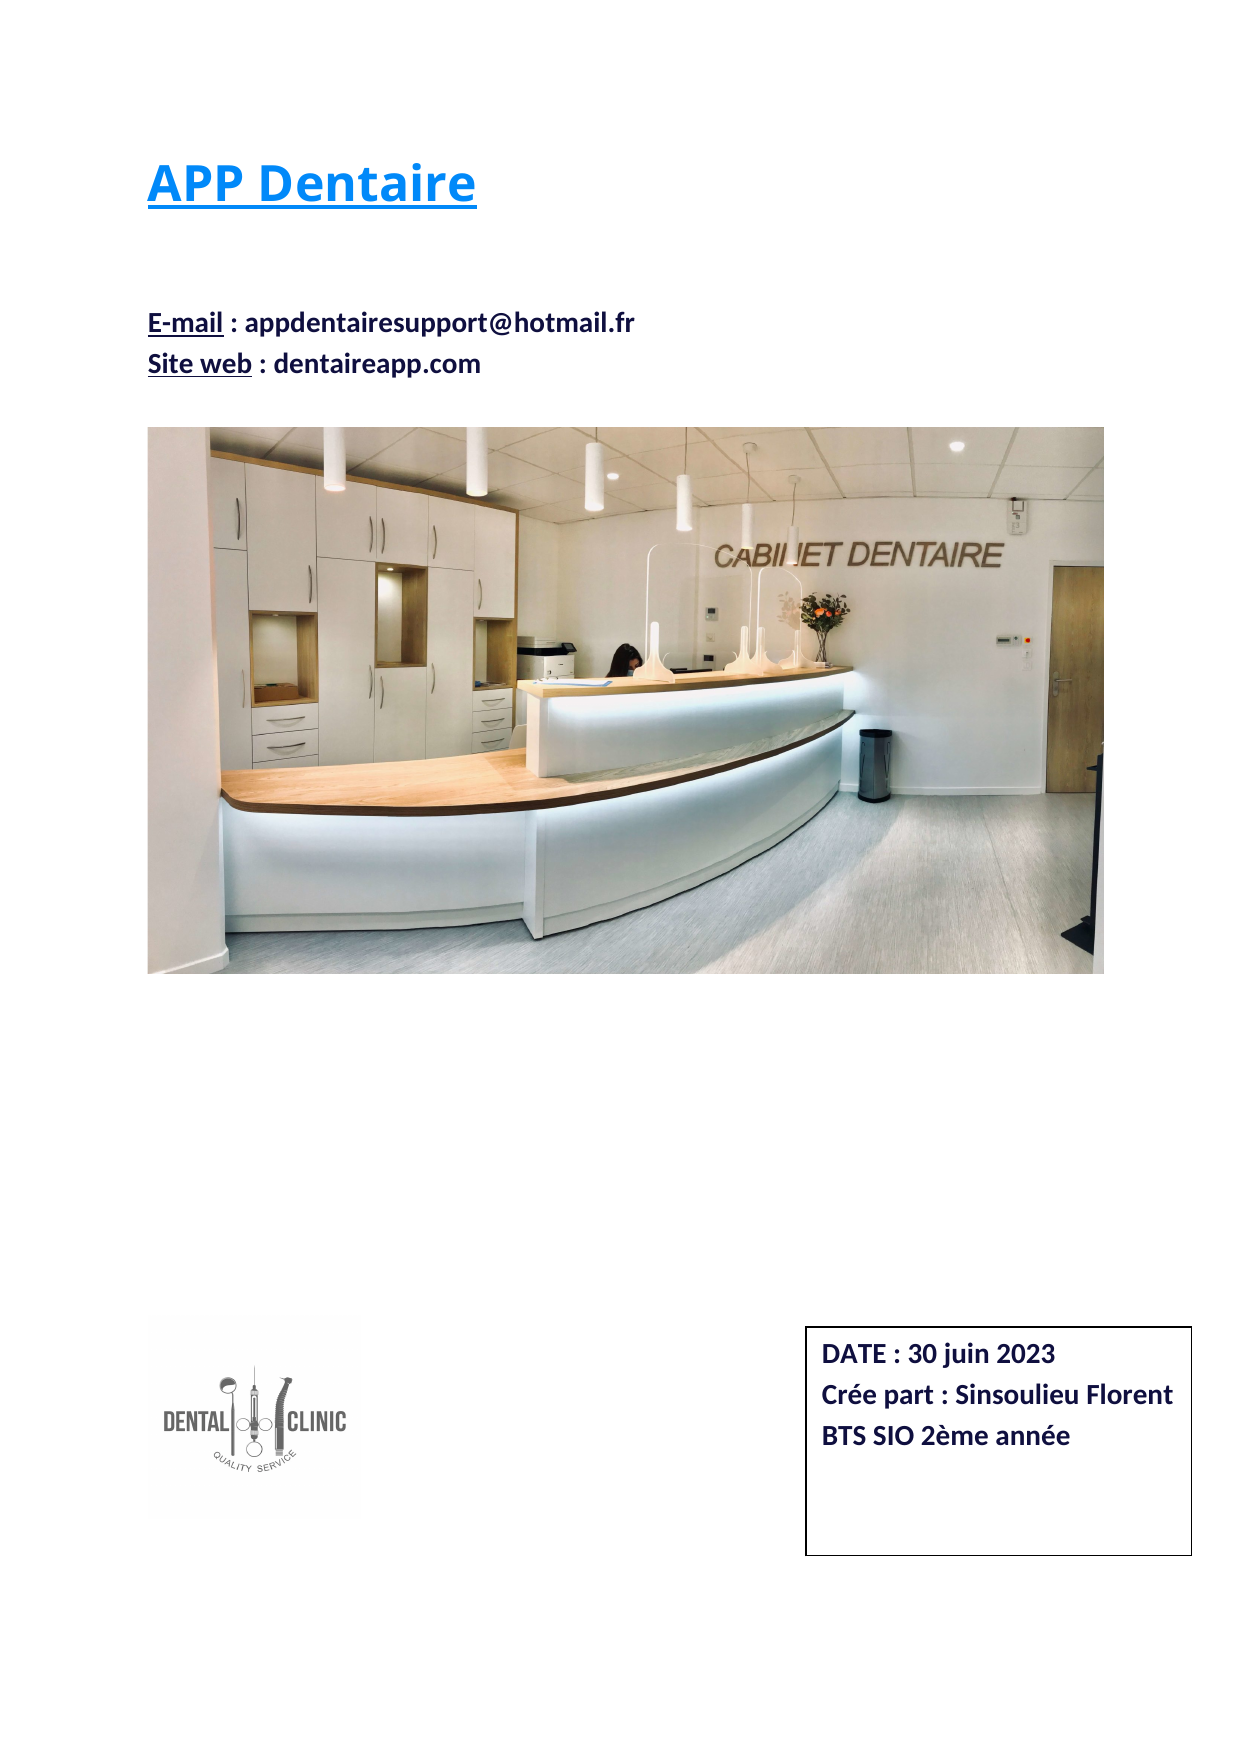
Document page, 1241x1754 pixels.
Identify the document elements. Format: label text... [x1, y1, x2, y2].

text E-mail : appdentairesupport@hotmail.fr [148, 304, 1093, 340]
text DATE : 30 juin 2023 [822, 1335, 1176, 1371]
text Site web : dentaireapp.com [148, 345, 1093, 381]
text Crée part : Sinsoulieu Florent BTS SIO 2ème année [822, 1376, 1176, 1453]
text APP Dentaire [148, 148, 1093, 216]
